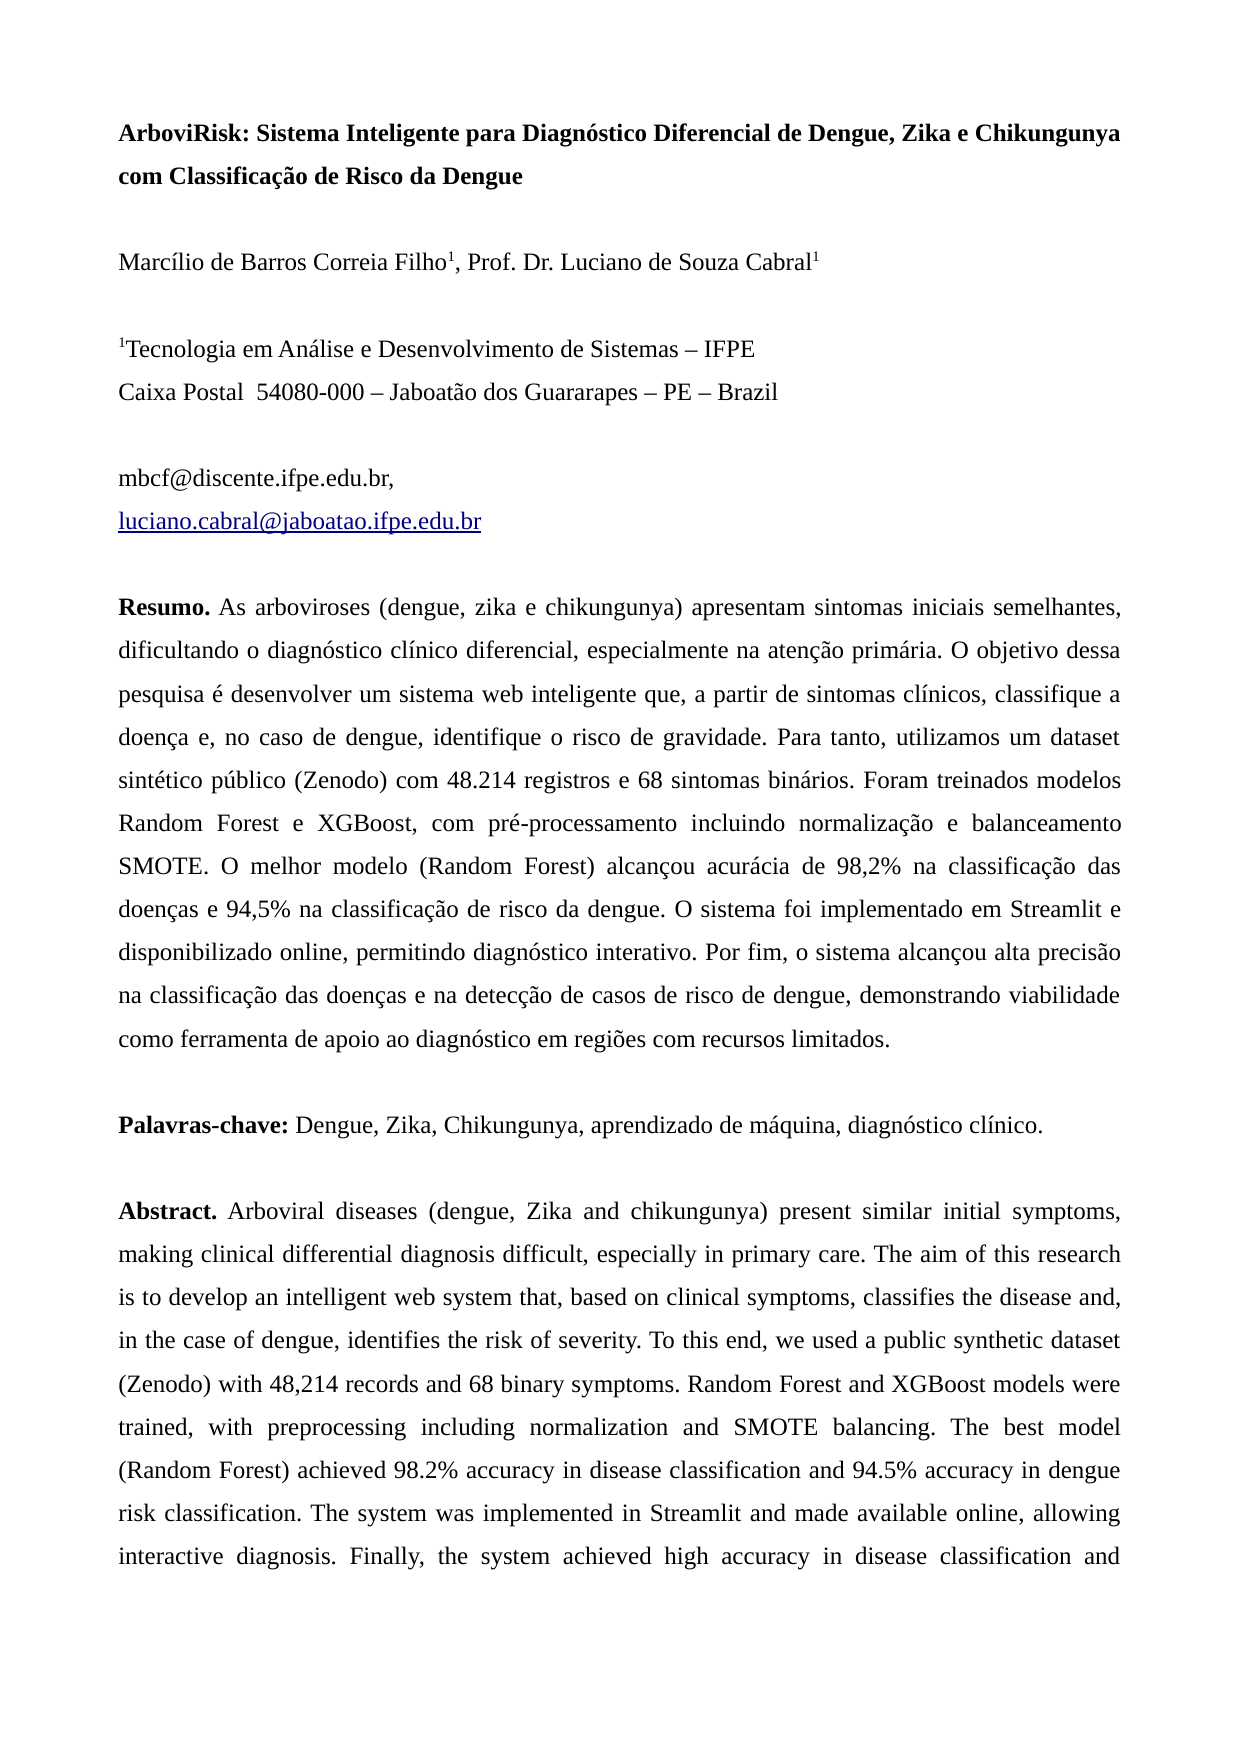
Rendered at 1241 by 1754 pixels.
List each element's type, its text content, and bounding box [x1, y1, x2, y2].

text Caixa Postal 54080-000 – Jaboatão dos Guararapes – PE – Brazil [118, 377, 1122, 406]
text Palavras‑chave: Dengue, Zika, Chikungunya, aprendizado de máquina, diagnóstico clínico. [118, 1110, 1122, 1139]
text Marcílio de Barros Correia Filho1, Prof. Dr. Luciano de Souza Cabral1 [118, 247, 1122, 276]
text 1Tecnologia em Análise e Desenvolvimento de Sistemas – IFPE [118, 334, 1122, 362]
text ArboviRisk: Sistema Inteligente para Diagnóstico Diferencial de Dengue, Zika e Chikungunya com Classificação de Risco da Dengue [118, 118, 1122, 190]
text luciano.cabral@jaboatao.ifpe.edu.br [118, 506, 1122, 535]
text mbcf@discente.ifpe.edu.br, [118, 463, 1122, 492]
text Abstract. Arboviral diseases (dengue, Zika and chikungunya) present similar initial symptoms, making clinical differential diagnosis difficult, especially in primary care. The aim of this research is to develop an intelligent web system that, based on clinical symptoms, classifies the disease and, in the case of dengue, identifies the risk of severity. To this end, we used a public synthetic dataset (Zenodo) with 48,214 records and 68 binary symptoms. Random Forest and XGBoost models were trained, with preprocessing including normalization and SMOTE balancing. The best model (Random Forest) achieved 98.2% accuracy in disease classification and 94.5% accuracy in dengue risk classification. The system was implemented in Streamlit and made available online, allowing interactive diagnosis. Finally, the system achieved high accuracy in disease classification and [118, 1196, 1122, 1570]
text Resumo. As arboviroses (dengue, zika e chikungunya) apresentam sintomas iniciais semelhantes, dificultando o diagnóstico clínico diferencial, especialmente na atenção primária. O objetivo dessa pesquisa é desenvolver um sistema web inteligente que, a partir de sintomas clínicos, classifique a doença e, no caso de dengue, identifique o risco de gravidade. Para tanto, utilizamos um dataset sintético público (Zenodo) com 48.214 registros e 68 sintomas binários. Foram treinados modelos Random Forest e XGBoost, com pré‑processamento incluindo normalização e balanceamento SMOTE. O melhor modelo (Random Forest) alcançou acurácia de 98,2% na classificação das doenças e 94,5% na classificação de risco da dengue. O sistema foi implementado em Streamlit e disponibilizado online, permitindo diagnóstico interativo. Por fim, o sistema alcançou alta precisão na classificação das doenças e na detecção de casos de risco de dengue, demonstrando viabilidade como ferramenta de apoio ao diagnóstico em regiões com recursos limitados. [118, 592, 1122, 1052]
